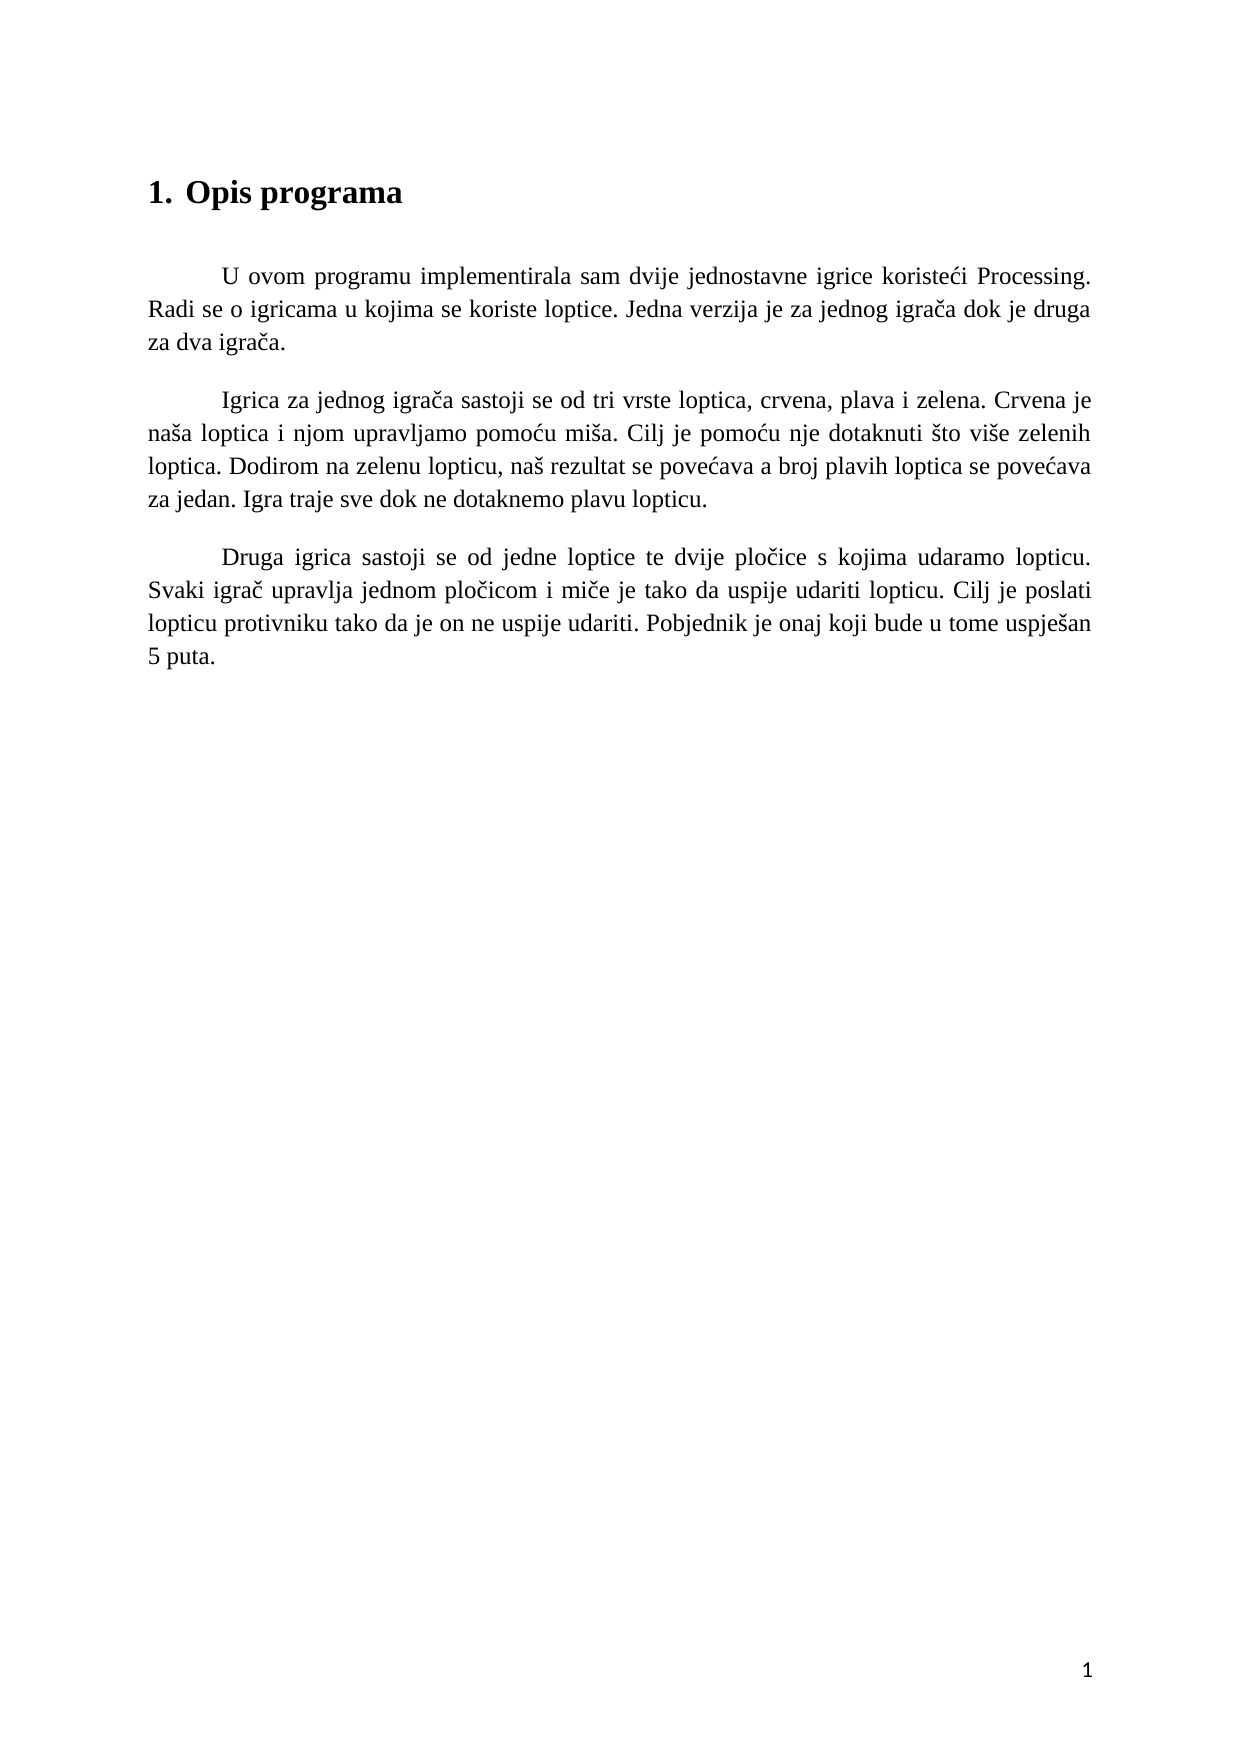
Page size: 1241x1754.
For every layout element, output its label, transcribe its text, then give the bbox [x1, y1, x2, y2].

subtitle Opis programa [148, 173, 1093, 211]
text Igrica za jednog igrača sastoji se od tri vrste loptica, crvena, plava i zelena. Crvena je naša loptica i njom upravljamo pomoću miša. Cilj je pomoću nje dotaknuti što više zelenih loptica. Dodirom na zelenu lopticu, naš rezultat se povećava a broj plavih loptica se povećava za jedan. Igra traje sve dok ne dotaknemo plavu lopticu. [148, 385, 1093, 513]
text U ovom programu implementirala sam dvije jednostavne igrice koristeći Processing. Radi se o igricama u kojima se koriste loptice. Jedna verzija je za jednog igrača dok je druga za dva igrača. [148, 261, 1093, 356]
text Druga igrica sastoji se od jedne loptice te dvije pločice s kojima udaramo lopticu. Svaki igrač upravlja jednom pločicom i miče je tako da uspije udariti lopticu. Cilj je poslati lopticu protivniku tako da je on ne uspije udariti. Pobjednik je onaj koji bude u tome uspješan 5 puta. [148, 542, 1093, 670]
